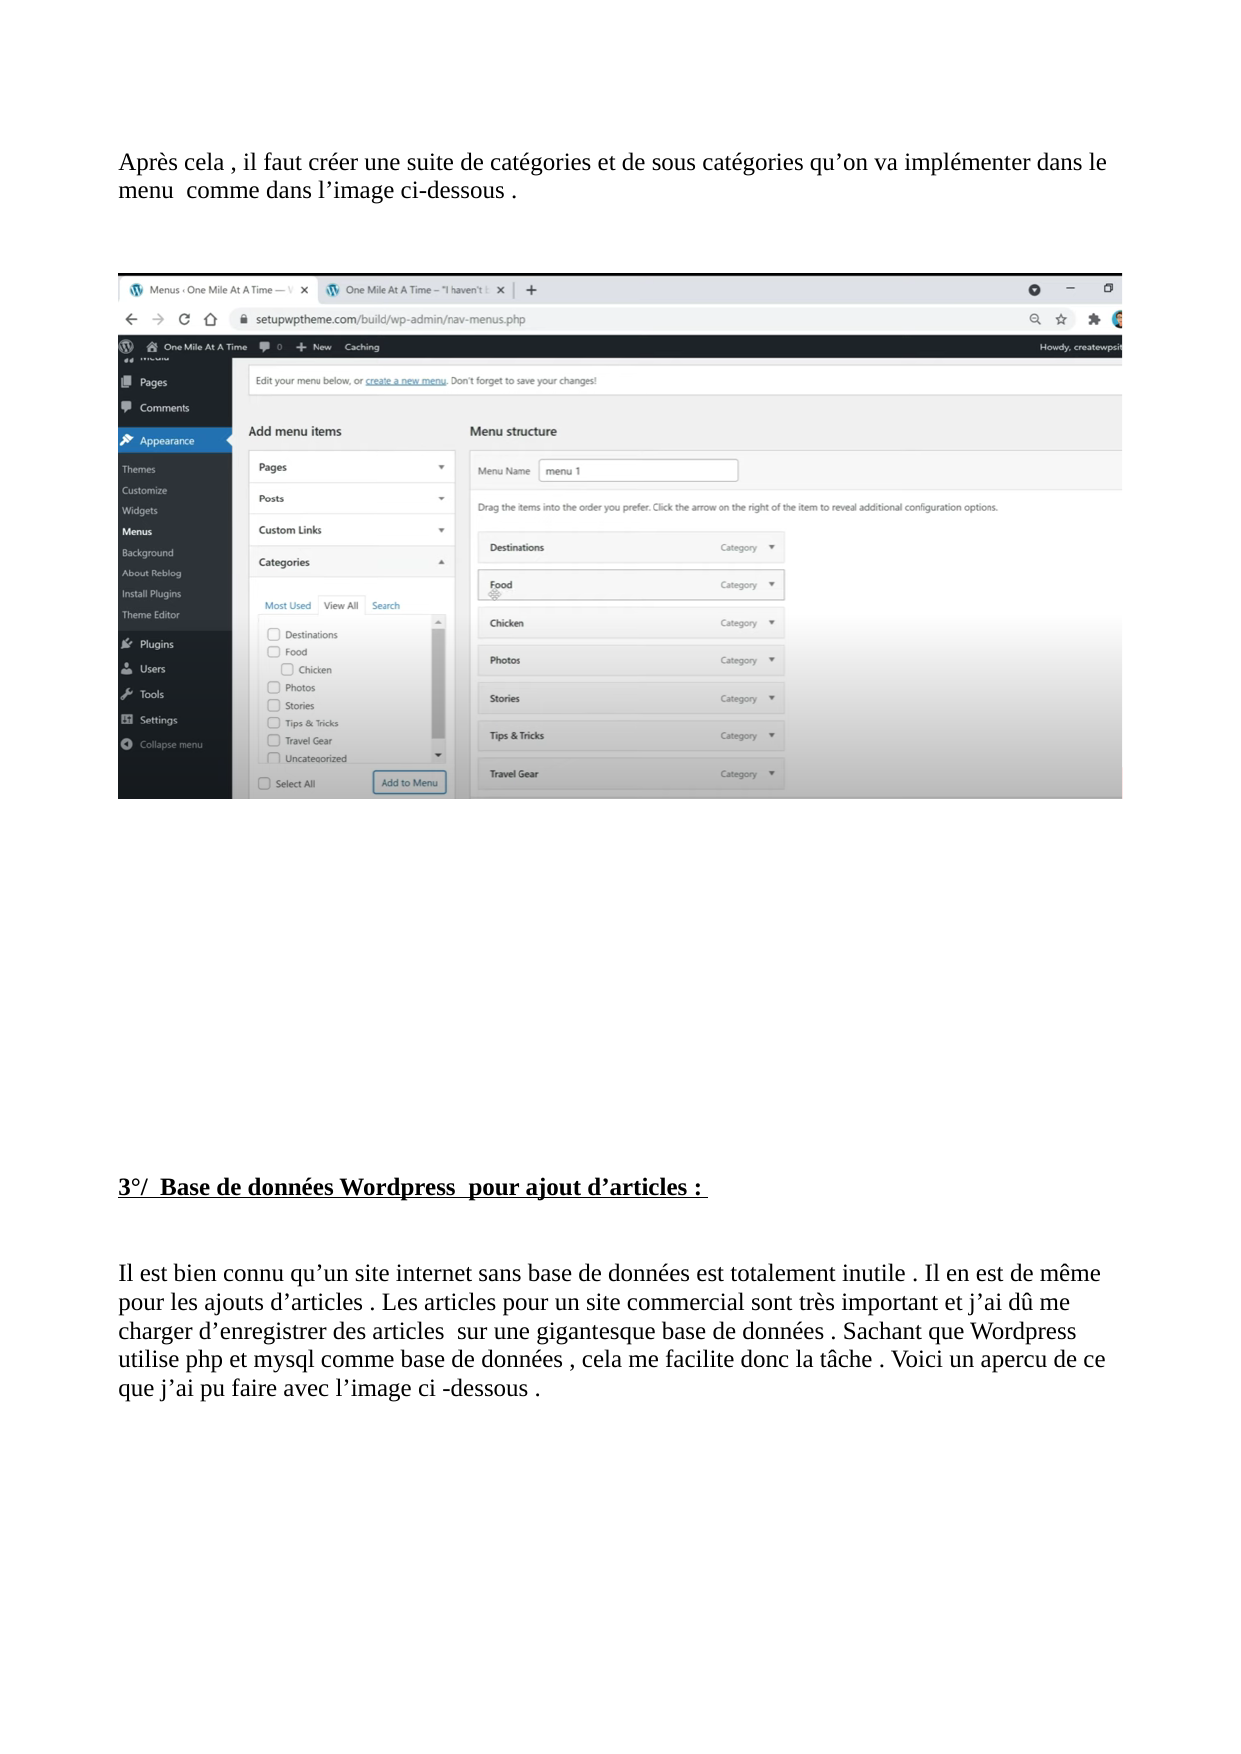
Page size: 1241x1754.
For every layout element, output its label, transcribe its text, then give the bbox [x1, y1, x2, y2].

text 3°/ Base de données Wordpress pour ajout d’articles : [118, 1172, 1122, 1201]
text Il est bien connu qu’un site internet sans base de données est totalement inutile . Il en est de même pour les ajouts d’articles . Les articles pour un site commercial sont très important et j’ai dû me charger d’enregistrer des articles sur une gigantesque base de données . Sachant que Wordpress utilise php et mysql comme base de données , cela me facilite donc la tâche . Voici un apercu de ce que j’ai pu faire avec l’image ci -dessous . [118, 1258, 1122, 1402]
text Après cela , il faut créer une suite de catégories et de sous catégories qu’on va implémenter dans le menu comme dans l’image ci-dessous . [118, 147, 1122, 204]
picture [118, 273, 1123, 799]
